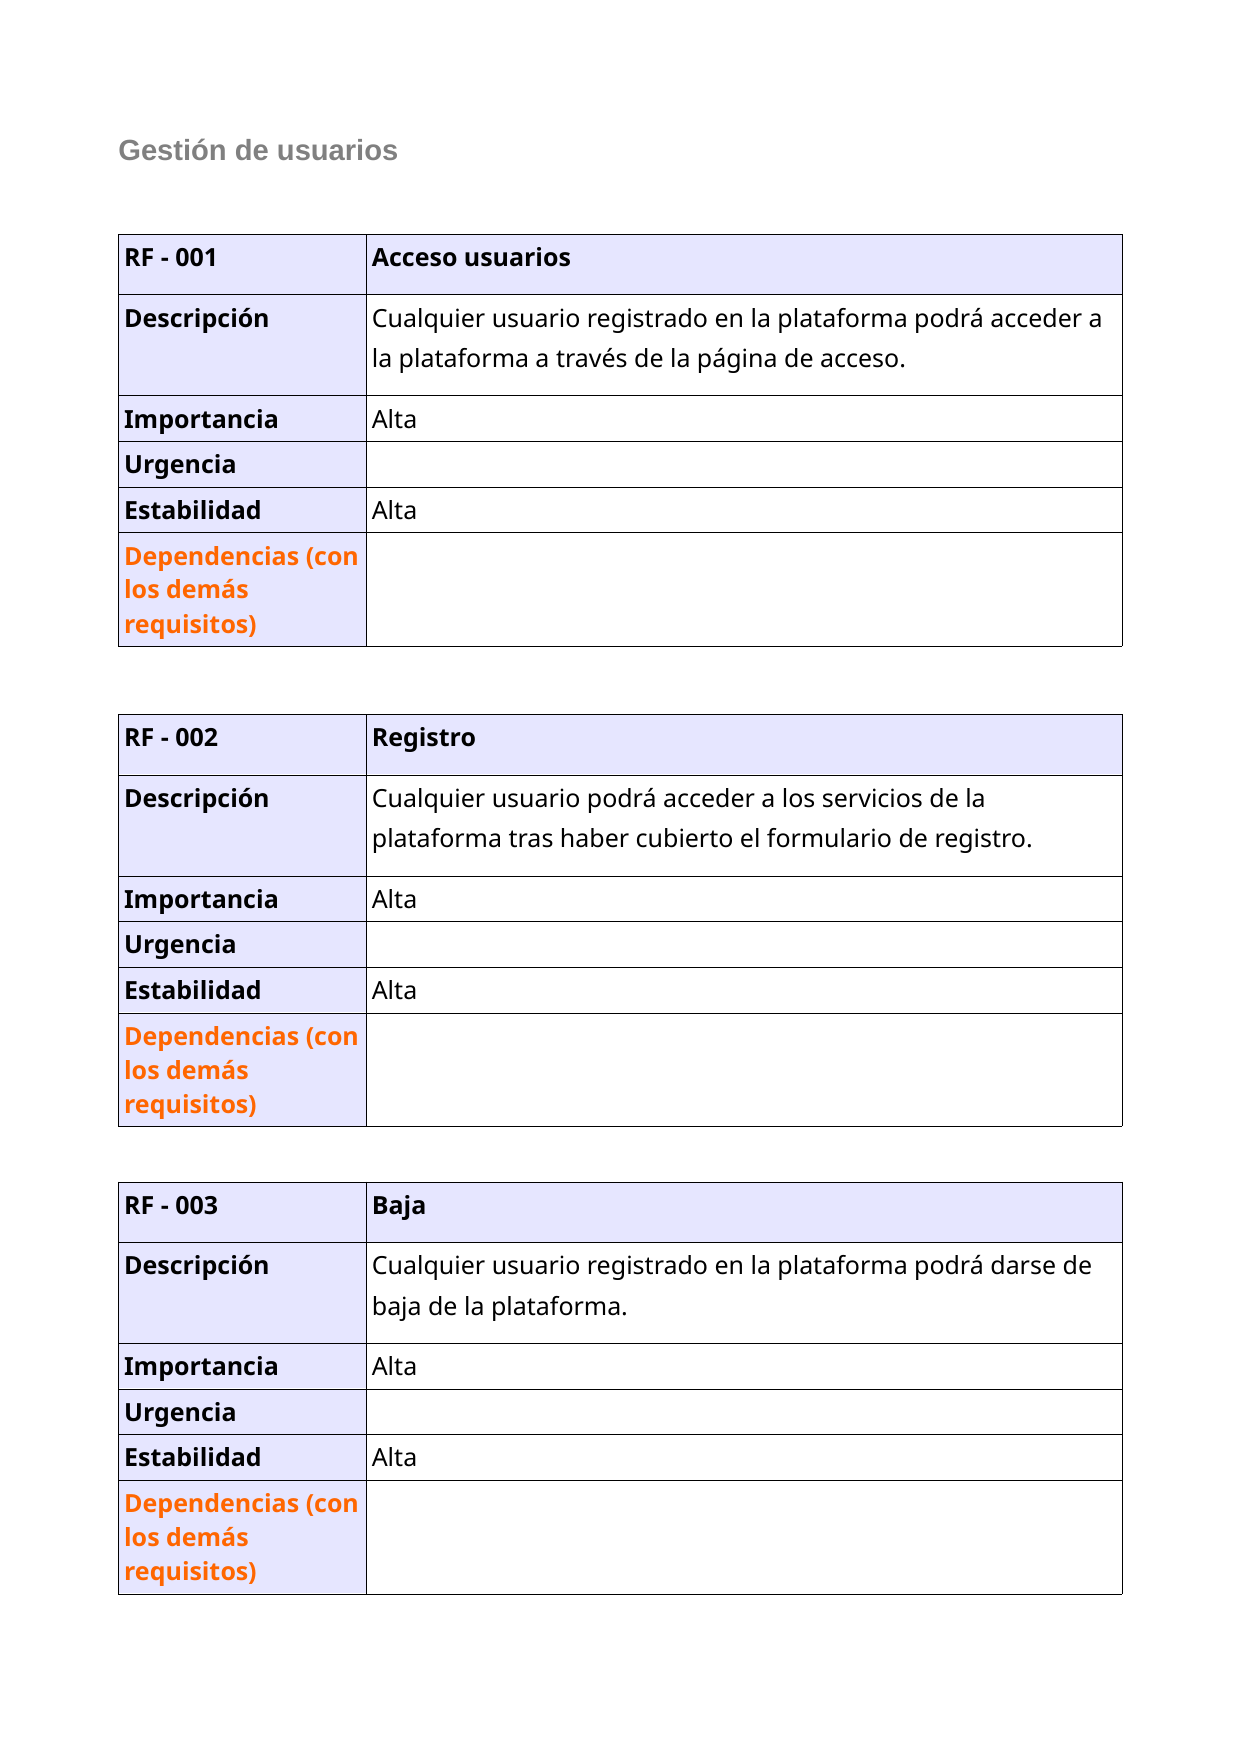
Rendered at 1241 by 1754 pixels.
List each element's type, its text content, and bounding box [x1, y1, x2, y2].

table_cell Alta [367, 1344, 1122, 1388]
table_cell Dependencias (con los demás requisitos) [119, 1481, 366, 1593]
table_cell [367, 922, 1122, 967]
table_cell Alta [367, 968, 1122, 1012]
table_cell [367, 1481, 1122, 1593]
table_header Baja [367, 1183, 1122, 1242]
table_cell Urgencia [119, 1390, 366, 1434]
table_cell Descripción [119, 1243, 366, 1343]
table_cell Estabilidad [119, 1435, 366, 1480]
subtitle Gestión de usuarios [118, 133, 1122, 166]
table_cell Importancia [119, 877, 366, 921]
table_cell Importancia [119, 1344, 366, 1388]
table_cell Descripción [119, 295, 366, 395]
table_cell [367, 1390, 1122, 1434]
table_header RF - 002 [119, 715, 366, 774]
table_cell Cualquier usuario registrado en la plataforma podrá darse de baja de la plataforma. [367, 1243, 1122, 1343]
table_cell Estabilidad [119, 488, 366, 532]
table_cell Importancia [119, 396, 366, 441]
table_cell Dependencias (con los demás requisitos) [119, 1014, 366, 1126]
table_cell Urgencia [119, 922, 366, 967]
table_cell Cualquier usuario podrá acceder a los servicios de la plataforma tras haber cubierto el formulario de registro. [367, 776, 1122, 876]
table_cell [367, 1014, 1122, 1126]
table_header Registro [367, 715, 1122, 774]
table_header RF - 001 [119, 235, 366, 294]
table_cell Alta [367, 488, 1122, 532]
table_cell Descripción [119, 776, 366, 876]
table_cell [367, 442, 1122, 487]
table_header RF - 003 [119, 1183, 366, 1242]
table_cell Alta [367, 877, 1122, 921]
table_cell [367, 533, 1122, 646]
table_header Acceso usuarios [367, 235, 1122, 294]
table_cell Estabilidad [119, 968, 366, 1012]
table_cell Dependencias (con los demás requisitos) [119, 533, 366, 646]
table_cell Alta [367, 396, 1122, 441]
table_cell Cualquier usuario registrado en la plataforma podrá acceder a la plataforma a través de la página de acceso. [367, 295, 1122, 395]
table_cell Alta [367, 1435, 1122, 1480]
table_cell Urgencia [119, 442, 366, 487]
